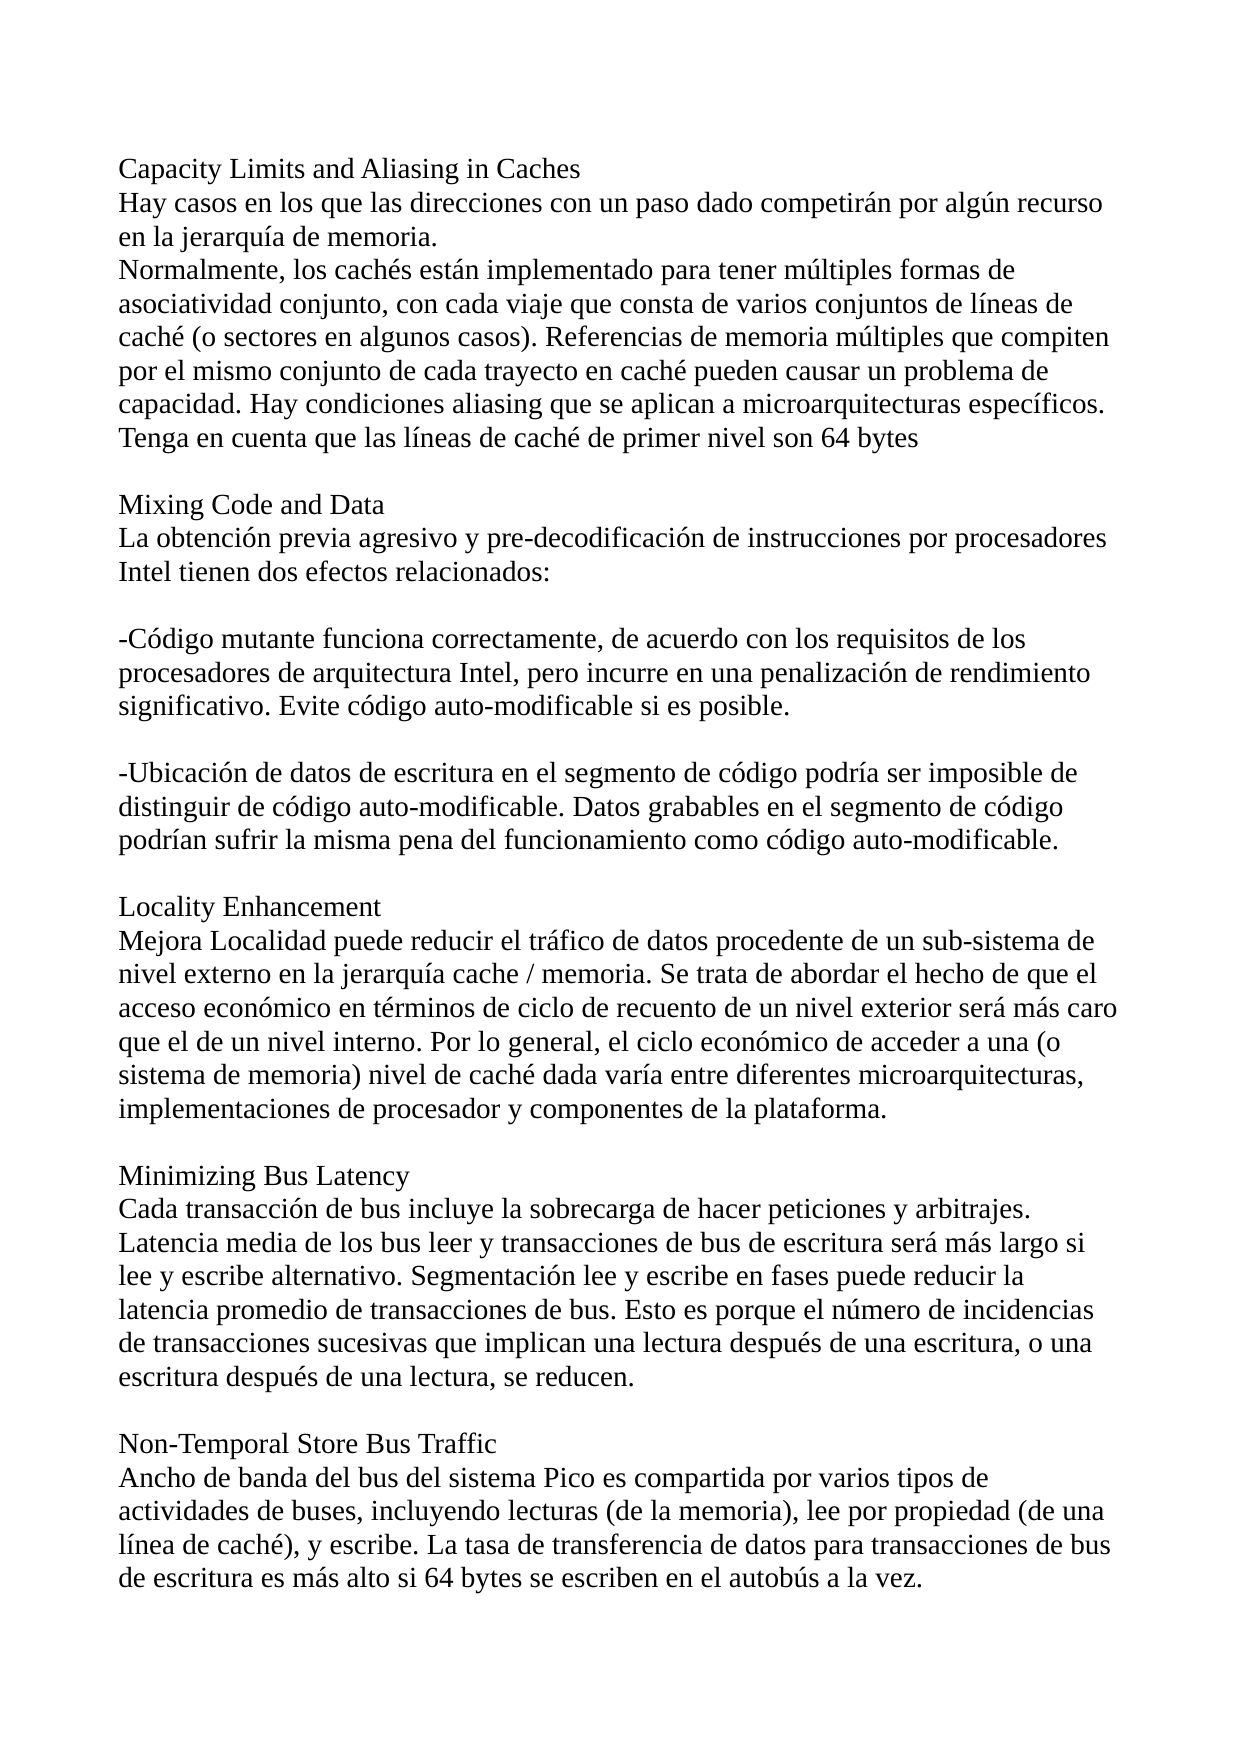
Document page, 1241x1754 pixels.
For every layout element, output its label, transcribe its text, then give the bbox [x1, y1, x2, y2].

text Locality Enhancement [118, 889, 1122, 923]
text Minimizing Bus Latency [118, 1158, 1122, 1191]
text Ancho de banda del bus del sistema Pico es compartida por varios tipos de actividades de buses, incluyendo lecturas (de la memoria), lee por propiedad (de una línea de caché), y escribe. La tasa de transferencia de datos para transacciones de bus de escritura es más alto si 64 bytes se escriben en el autobús a la vez. [118, 1460, 1122, 1594]
text Cada transacción de bus incluye la sobrecarga de hacer peticiones y arbitrajes. Latencia media de los bus leer y transacciones de bus de escritura será más largo si lee y escribe alternativo. Segmentación lee y escribe en fases puede reducir la latencia promedio de transacciones de bus. Esto es porque el número de incidencias de transacciones sucesivas que implican una lectura después de una escritura, o una escritura después de una lectura, se reducen. [118, 1191, 1122, 1393]
text -Código mutante funciona correctamente, de acuerdo con los requisitos de los procesadores de arquitectura Intel, pero incurre en una penalización de rendimiento significativo. Evite código auto-modificable si es posible. [118, 621, 1122, 722]
text Mejora Localidad puede reducir el tráfico de datos procedente de un sub-sistema de nivel externo en la jerarquía cache / memoria. Se trata de abordar el hecho de que el acceso económico en términos de ciclo de recuento de un nivel exterior será más caro que el de un nivel interno. Por lo general, el ciclo económico de acceder a una (o sistema de memoria) nivel de caché dada varía entre diferentes microarquitecturas, implementaciones de procesador y componentes de la plataforma. [118, 923, 1122, 1124]
text Capacity Limits and Aliasing in Caches [118, 152, 1122, 185]
text -Ubicación de datos de escritura en el segmento de código podría ser imposible de distinguir de código auto-modificable. Datos grabables en el segmento de código podrían sufrir la misma pena del funcionamiento como código auto-modificable. [118, 755, 1122, 856]
text Hay casos en los que las direcciones con un paso dado competirán por algún recurso en la jerarquía de memoria. [118, 185, 1122, 252]
text Non-Temporal Store Bus Traffic [118, 1426, 1122, 1460]
text Mixing Code and Data [118, 487, 1122, 521]
text Normalmente, los cachés están implementado para tener múltiples formas de asociatividad conjunto, con cada viaje que consta de varios conjuntos de líneas de caché (o sectores en algunos casos). Referencias de memoria múltiples que compiten por el mismo conjunto de cada trayecto en caché pueden causar un problema de capacidad. Hay condiciones aliasing que se aplican a microarquitecturas específicos. Tenga en cuenta que las líneas de caché de primer nivel son 64 bytes [118, 252, 1122, 453]
text La obtención previa agresivo y pre-decodificación de instrucciones por procesadores Intel tienen dos efectos relacionados: [118, 521, 1122, 588]
